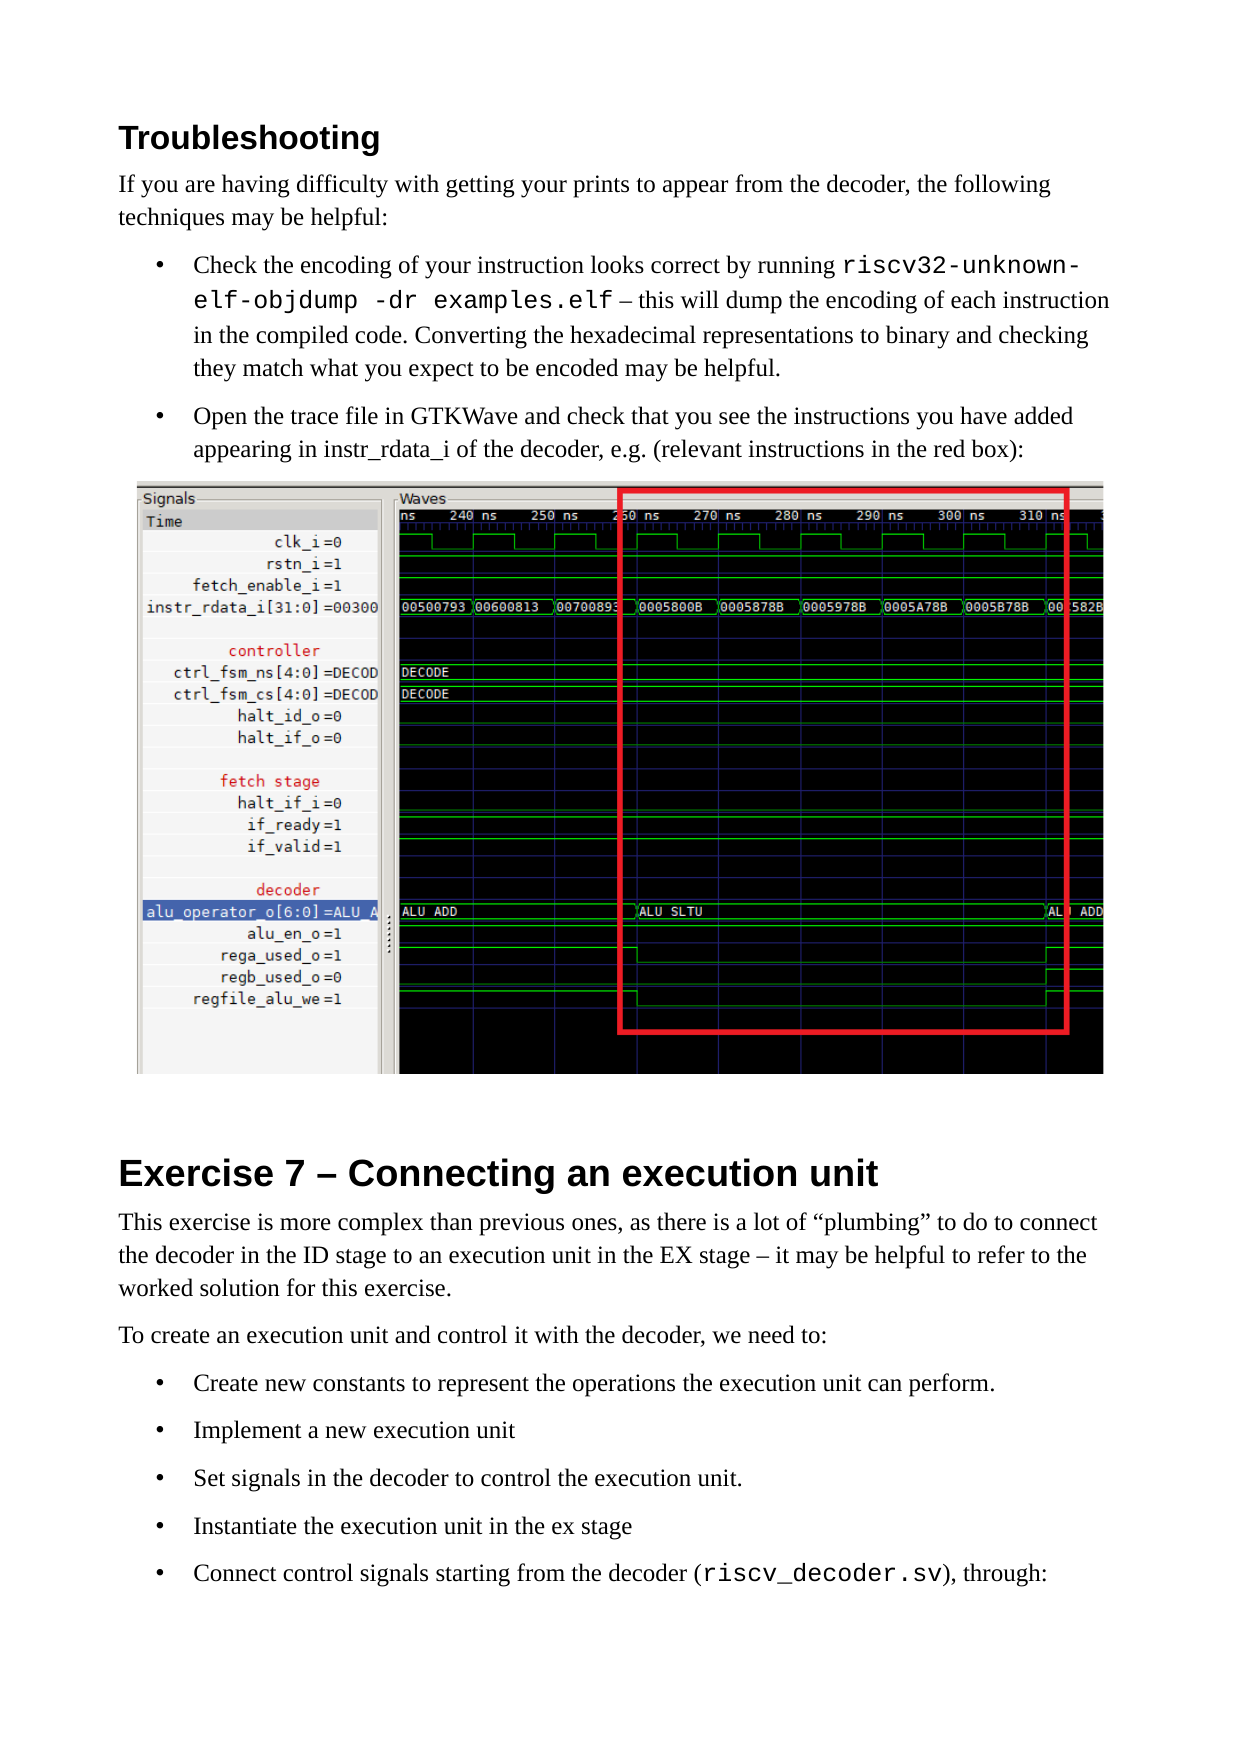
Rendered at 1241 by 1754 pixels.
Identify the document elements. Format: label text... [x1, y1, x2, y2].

picture [136, 481, 1104, 1074]
list Connect control signals starting from the decoder (riscv_decoder.sv), through: [156, 1558, 1122, 1589]
subtitle Troubleshooting [118, 118, 1122, 157]
text If you are having difficulty with getting your prints to appear from the decoder, the following techniques may be helpful: [118, 169, 1122, 231]
list Set signals in the decoder to control the execution unit. [156, 1463, 1122, 1492]
text This exercise is more complex than previous ones, as there is a lot of “plumbing” to do to connect the decoder in the ID stage to an execution unit in the EX stage – it may be helpful to refer to the worked solution for this exercise. [118, 1207, 1122, 1302]
list Open the trace file in GTKWave and check that you see the instructions you have added appearing in instr_rdata_i of the decoder, e.g. (relevant instructions in the red box): [156, 401, 1122, 462]
list Check the encoding of your instruction looks correct by running riscv32-unknown-elf-objdump -dr examples.elf – this will dump the encoding of each instruction in the compiled code. Converting the hexadecimal representations to binary and checking they match what you expect to be encoded may be helpful. [156, 250, 1122, 382]
list Instantiate the execution unit in the ex stage [156, 1511, 1122, 1539]
list Implement a new execution unit [156, 1416, 1122, 1444]
subtitle Exercise 7 – Connecting an execution unit [118, 1151, 1122, 1194]
list Create new constants to represent the operations the execution unit can perform. [156, 1368, 1122, 1397]
text To create an execution unit and control it with the decoder, we need to: [118, 1320, 1122, 1349]
